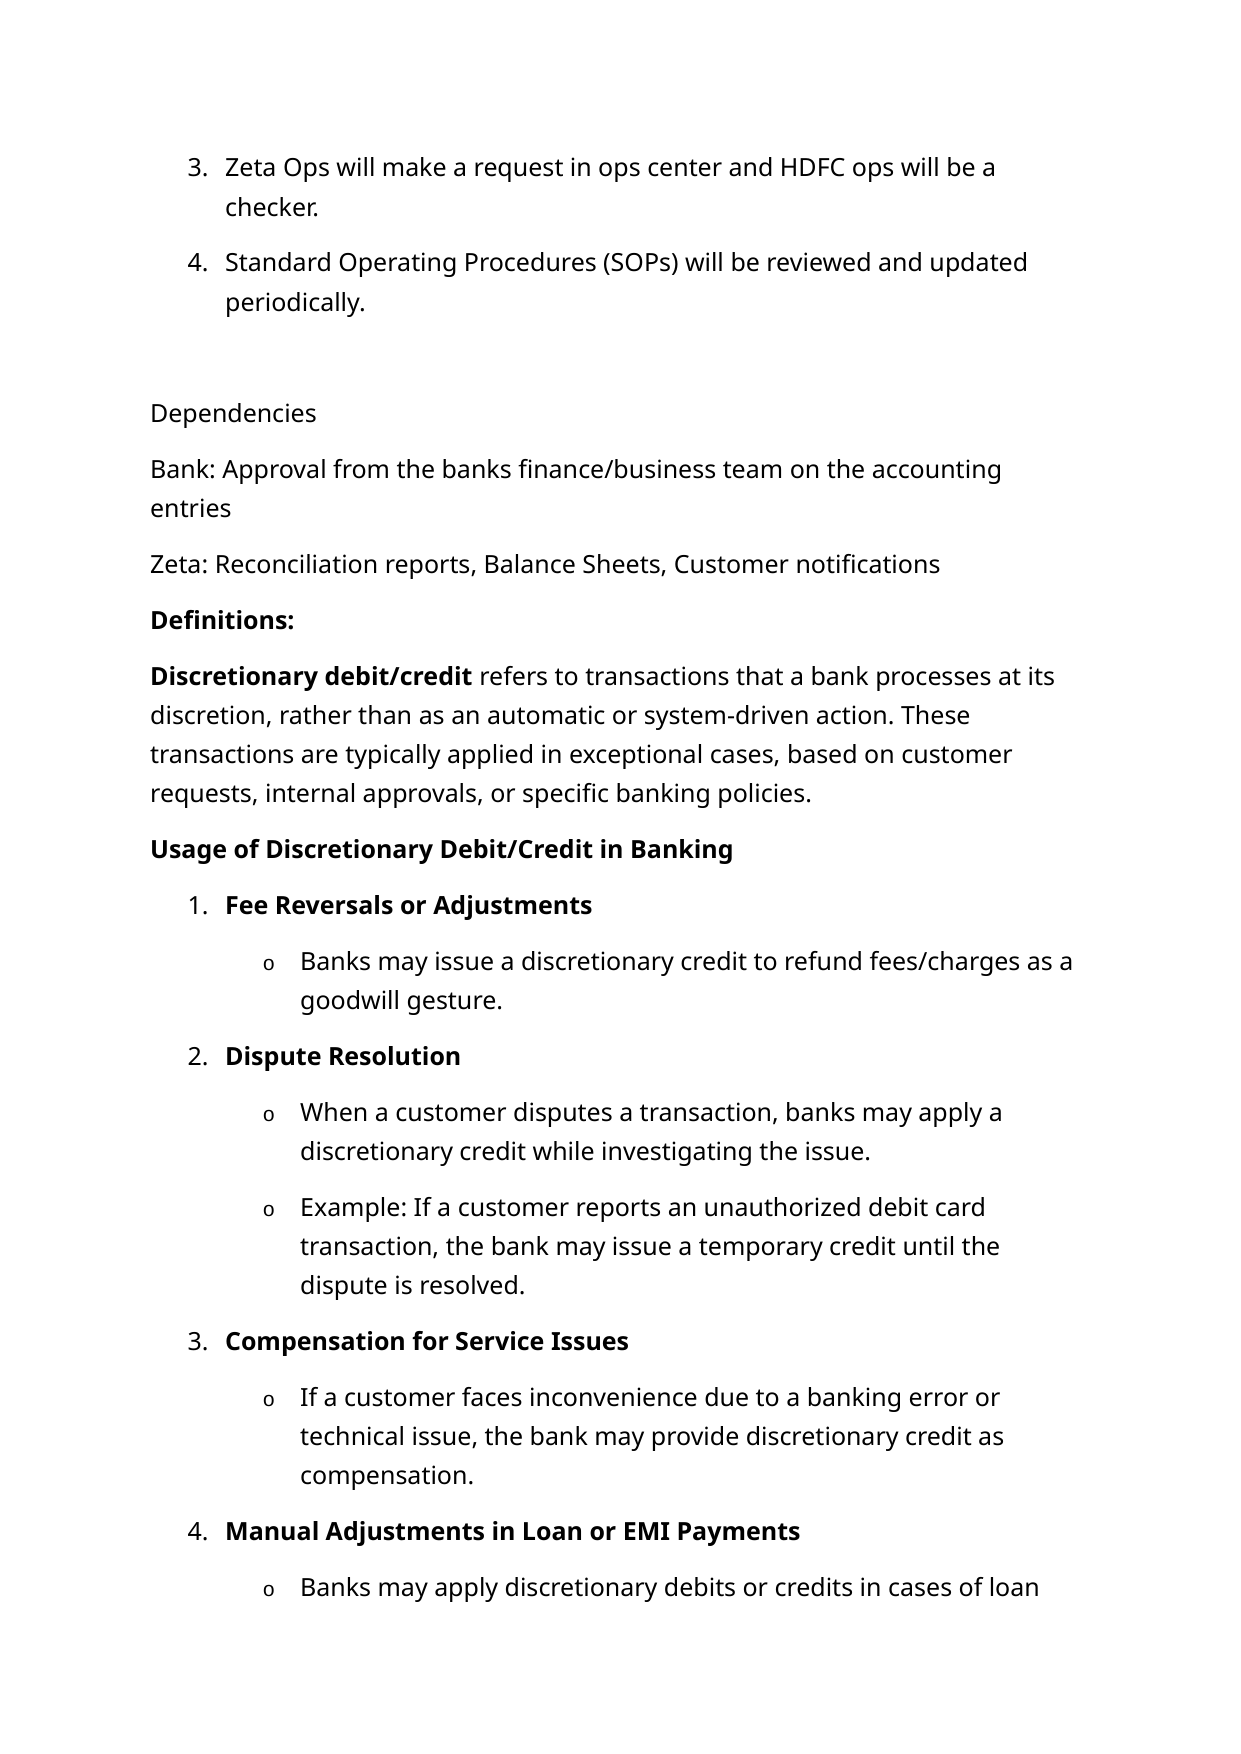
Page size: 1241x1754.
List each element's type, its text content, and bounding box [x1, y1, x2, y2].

list Zeta Ops will make a request in ops center and HDFC ops will be a checker. [187, 150, 1090, 223]
text Bank: Approval from the banks finance/business team on the accounting entries [150, 452, 1090, 525]
list Example: If a customer reports an unauthorized debit card transaction, the bank may issue a temporary credit until the dispute is resolved. [262, 1189, 1090, 1302]
text Discretionary debit/credit refers to transactions that a bank processes at its discretion, rather than as an automatic or system-driven action. These transactions are typically applied in exceptional cases, based on customer requests, internal approvals, or specific banking policies. [150, 658, 1090, 810]
list Standard Operating Procedures (SOPs) will be reviewed and updated periodically. [187, 245, 1090, 318]
list If a customer faces inconvenience due to a banking error or technical issue, the bank may provide discretionary credit as compensation. [262, 1379, 1090, 1492]
text Definitions: [150, 602, 1090, 637]
text Zeta: Reconciliation reports, Balance Sheets, Customer notifications [150, 547, 1090, 581]
text Usage of Discretionary Debit/Credit in Banking [150, 832, 1090, 866]
list Fee Reversals or Adjustments [187, 887, 1090, 922]
list Banks may issue a discretionary credit to refund fees/charges as a goodwill gesture. [262, 943, 1090, 1017]
list Banks may apply discretionary debits or credits in cases of loan [262, 1569, 1090, 1603]
list When a customer disputes a transaction, banks may apply a discretionary credit while investigating the issue. [262, 1094, 1090, 1167]
list Manual Adjustments in Loan or EMI Payments [187, 1513, 1090, 1547]
list Compensation for Service Issues [187, 1323, 1090, 1357]
text Dependencies [150, 396, 1090, 430]
list Dispute Resolution [187, 1038, 1090, 1072]
